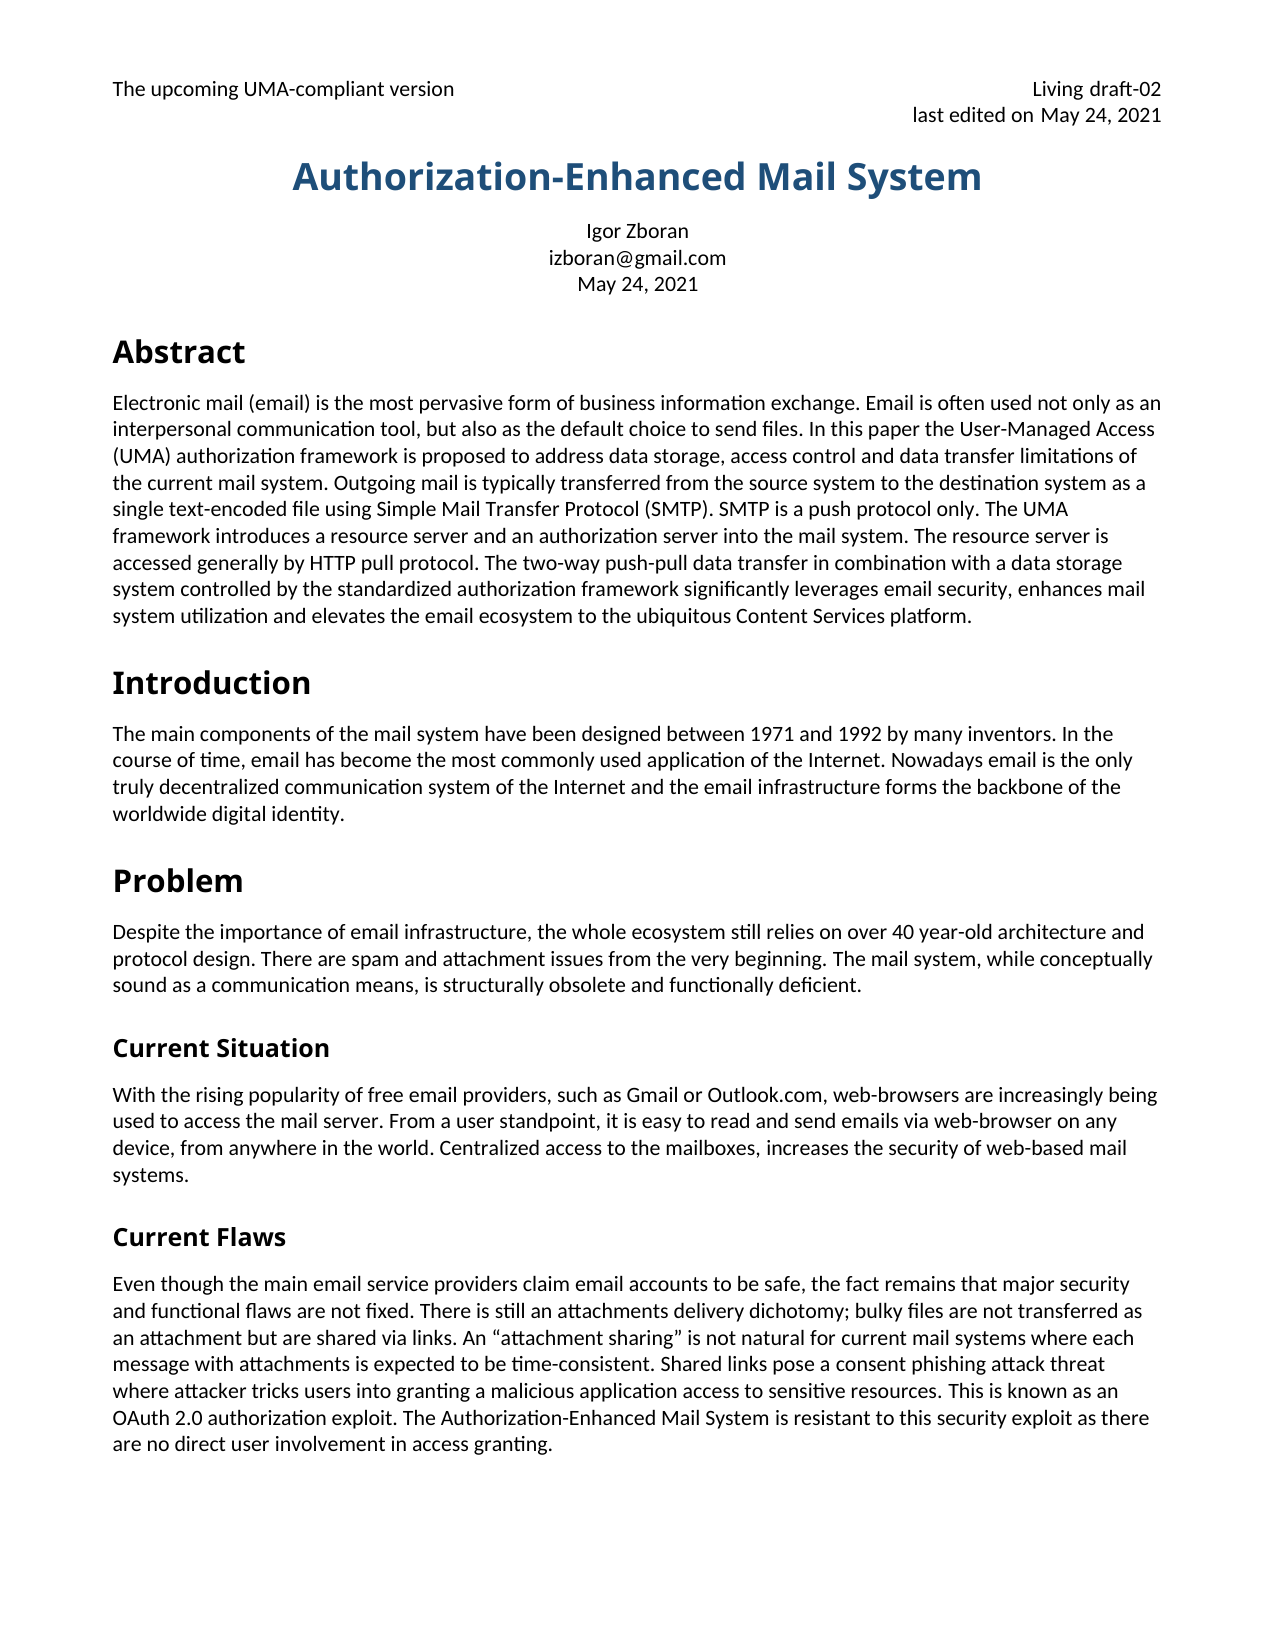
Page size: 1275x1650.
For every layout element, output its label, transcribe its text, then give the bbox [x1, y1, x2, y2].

text With the rising popularity of free email providers, such as Gmail or Outlook.com, web-browsers are increasingly being used to access the mail server. From a user standpoint, it is easy to read and send emails via web-browser on any device, from anywhere in the world. Centralized access to the mailboxes, increases the security of web-based mail systems. [112, 1081, 1162, 1187]
text The main components of the mail system have been designed between 1971 and 1992 by many inventors. In the course of time, email has become the most commonly used application of the Internet. Nowadays email is the only truly decentralized communication system of the Internet and the email infrastructure forms the backbone of the worldwide digital identity. [112, 720, 1162, 827]
text Authorization-Enhanced Mail System [112, 150, 1162, 201]
text Even though the main email service providers claim email accounts to be safe, the fact remains that major security and functional flaws are not fixed. There is still an attachments delivery dichotomy; bulky files are not transferred as an attachment but are shared via links. An “attachment sharing” is not natural for current mail systems where each message with attachments is expected to be time-consistent. Shared links pose a consent phishing attack threat where attacker tricks users into granting a malicious application access to sensitive resources. This is known as an OAuth 2.0 authorization exploit. The Authorization-Enhanced Mail System is resistant to this security exploit as there are no direct user involvement in access granting. [112, 1270, 1162, 1457]
text Current Situation [112, 1031, 1162, 1064]
text Abstract [112, 330, 1162, 372]
text Problem [112, 859, 1162, 902]
text Introduction [112, 661, 1162, 704]
text Despite the importance of email infrastructure, the whole ecosystem still relies on over 40 year-old architecture and protocol design. There are spam and attachment issues from the very beginning. The mail system, while conceptually sound as a communication means, is structurally obsolete and functionally deficient. [112, 918, 1162, 998]
text Electronic mail (email) is the most pervasive form of business information exchange. Email is often used not only as an interpersonal communication tool, but also as the default choice to send files. In this paper the User-Managed Access (UMA) authorization framework is proposed to address data storage, access control and data transfer limitations of the current mail system. Outgoing mail is typically transferred from the source system to the destination system as a single text-encoded file using Simple Mail Transfer Protocol (SMTP). SMTP is a push protocol only. The UMA framework introduces a resource server and an authorization server into the mail system. The resource server is accessed generally by HTTP pull protocol. The two-way push-pull data transfer in combination with a data storage system controlled by the standardized authorization framework significantly leverages email security, enhances mail system utilization and elevates the email ecosystem to the ubiquitous Content Services platform. [112, 389, 1162, 629]
text May 24, 2021 [112, 271, 1162, 297]
text izboran@gmail.com [112, 244, 1162, 271]
text Igor Zboran [112, 217, 1162, 244]
text Current Flaws [112, 1220, 1162, 1254]
